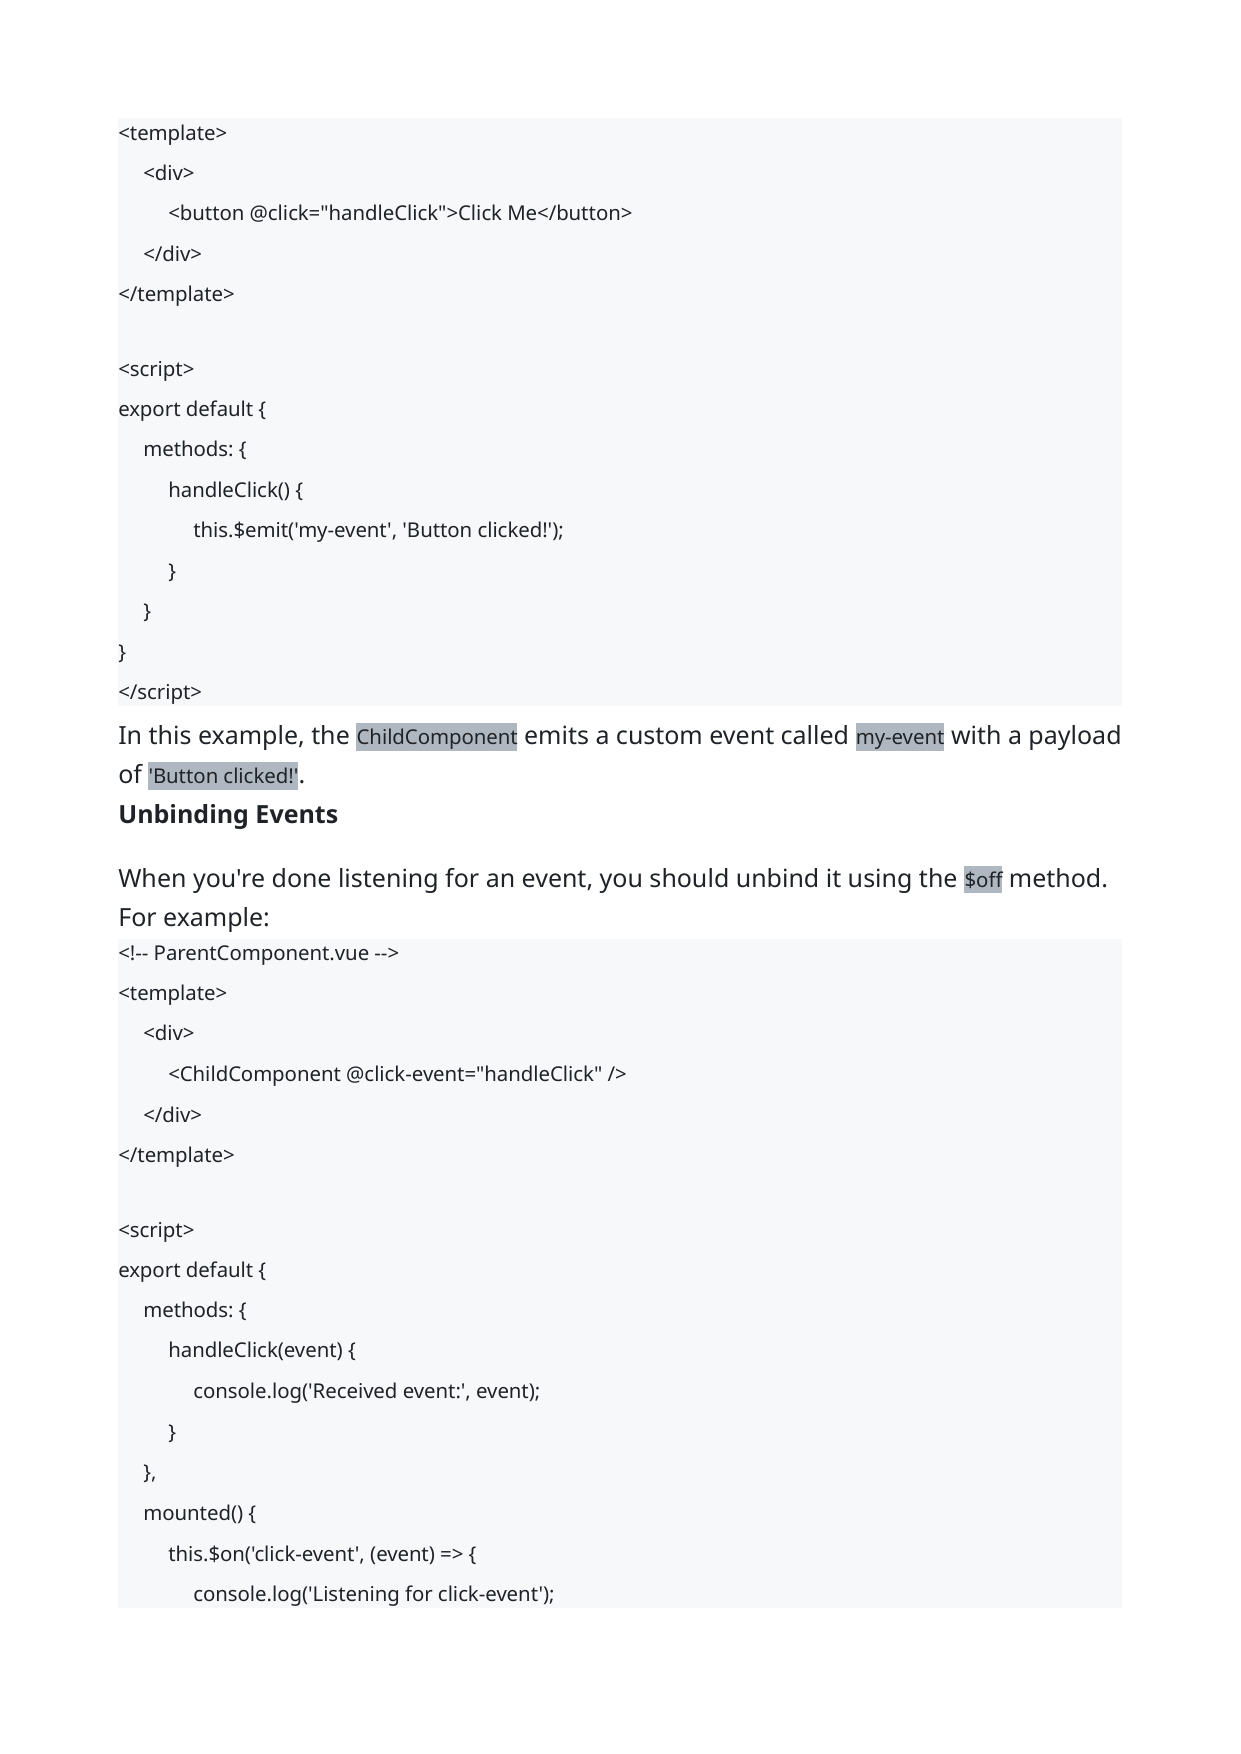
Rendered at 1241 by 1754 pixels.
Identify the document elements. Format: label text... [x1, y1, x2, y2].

text } [118, 638, 1122, 666]
text } [118, 557, 1122, 584]
text <template> [118, 118, 1122, 146]
text handleClick(event) { [118, 1336, 1122, 1364]
text handleClick() { [118, 475, 1122, 503]
text this.$emit('my-event', 'Button clicked!'); [118, 516, 1122, 544]
text export default { [118, 1255, 1122, 1283]
text <div> [118, 158, 1122, 186]
text <script> [118, 1215, 1122, 1243]
text } [118, 597, 1122, 625]
text </template> [118, 280, 1122, 308]
text </template> [118, 1141, 1122, 1169]
text mounted() { [118, 1499, 1122, 1527]
text </script> [118, 678, 1122, 706]
text } [118, 1417, 1122, 1445]
text </div> [118, 1100, 1122, 1128]
text Unbinding Events [118, 796, 1122, 830]
text <ChildComponent @click-event="handleClick" /> [118, 1060, 1122, 1088]
text methods: { [118, 1296, 1122, 1323]
text <template> [118, 979, 1122, 1007]
text export default { [118, 394, 1122, 422]
text <div> [118, 1019, 1122, 1047]
text <script> [118, 354, 1122, 382]
text </div> [118, 239, 1122, 267]
text When you're done listening for an event, you should unbind it using the $off method. For example: [118, 861, 1122, 934]
text <!-- ParentComponent.vue --> [118, 939, 1122, 967]
text }, [118, 1458, 1122, 1486]
text In this example, the ChildComponent emits a custom event called my-event with a payload of 'Button clicked!'. [118, 718, 1122, 791]
text methods: { [118, 435, 1122, 463]
text console.log('Received event:', event); [118, 1377, 1122, 1405]
text this.$on('click-event', (event) => { [118, 1539, 1122, 1567]
text console.log('Listening for click-event'); [118, 1580, 1122, 1608]
text <button @click="handleClick">Click Me</button> [118, 199, 1122, 227]
